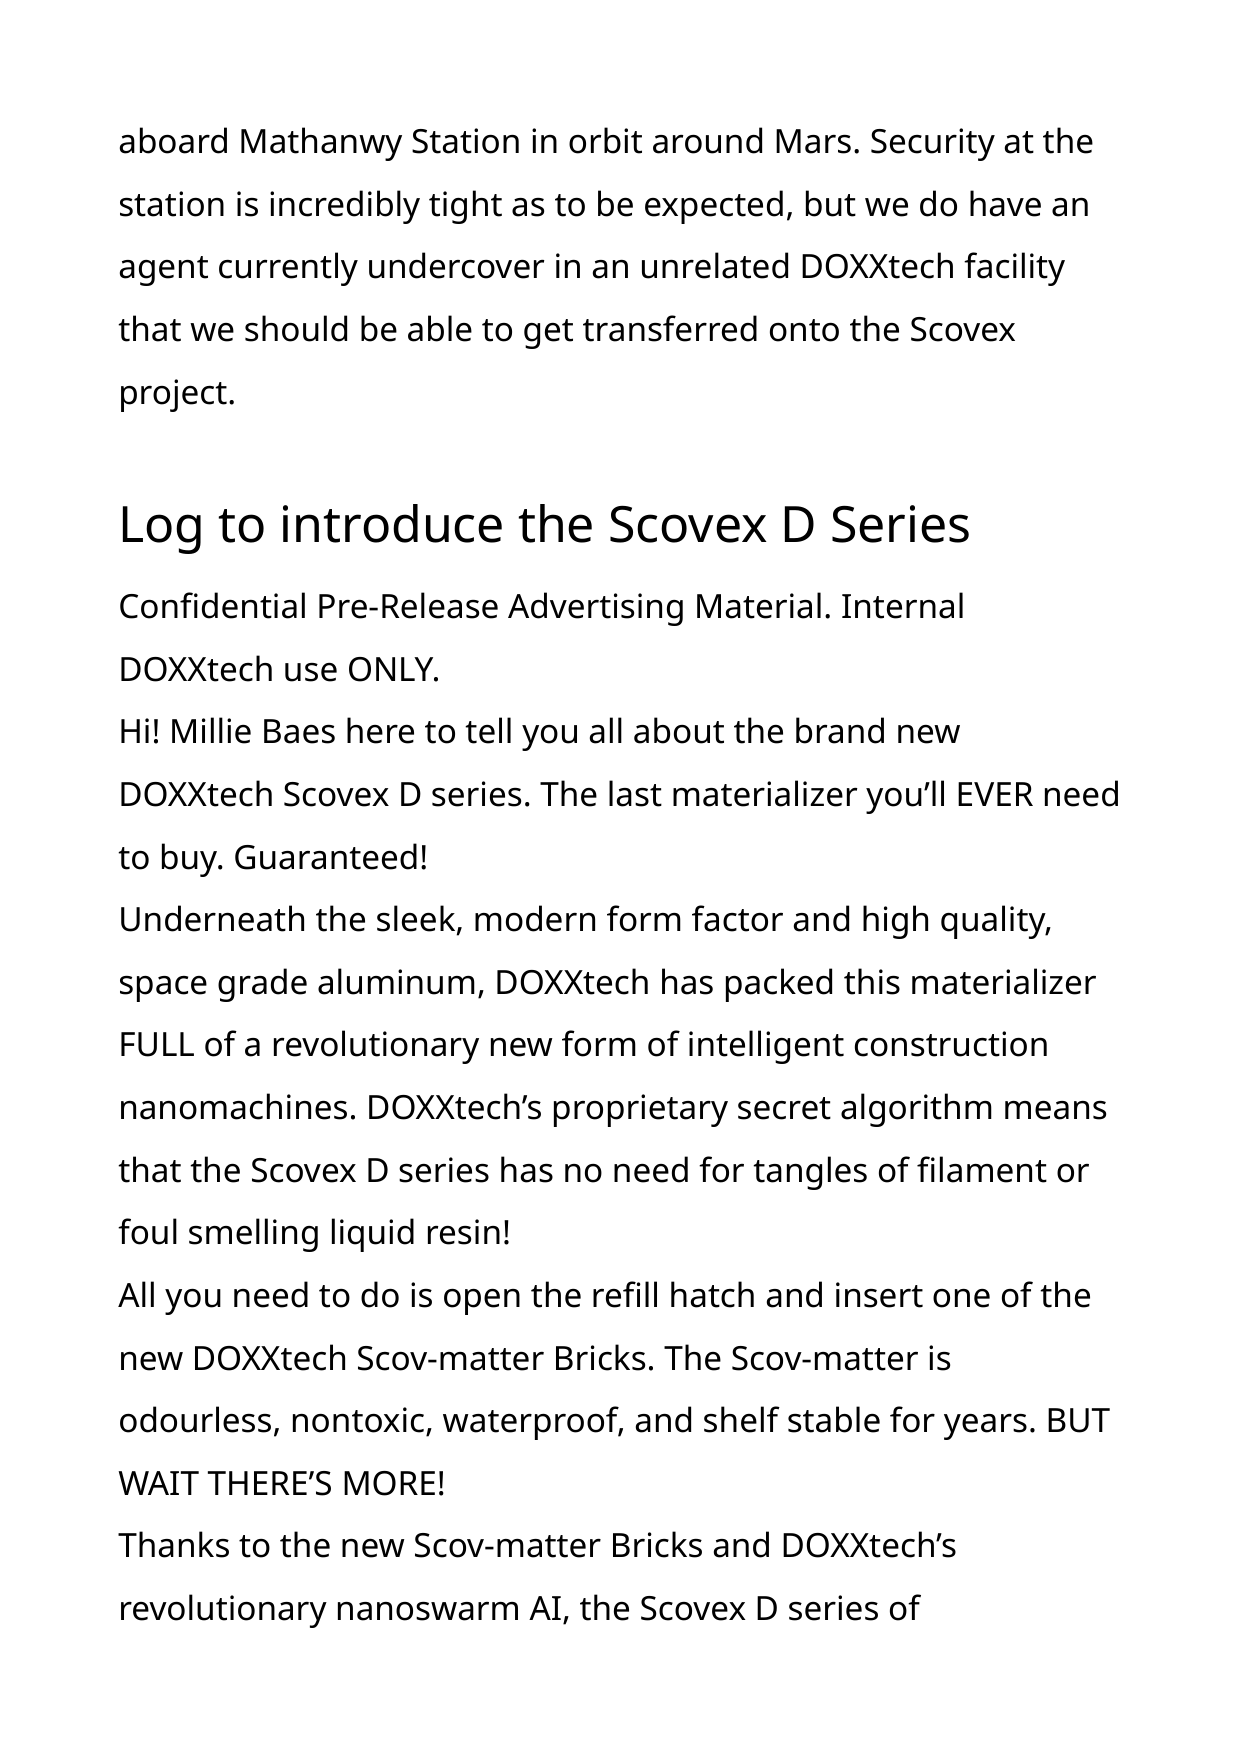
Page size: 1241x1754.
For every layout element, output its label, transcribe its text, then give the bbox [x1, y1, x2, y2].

text Log to introduce the Scovex D Series [118, 489, 1122, 557]
text Confidential Pre-Release Advertising Material. Internal DOXXtech use ONLY. [118, 583, 1122, 691]
text All you need to do is open the refill hatch and insert one of the new DOXXtech Scov-matter Bricks. The Scov-matter is odourless, nontoxic, waterproof, and shelf stable for years. BUT WAIT THERE’S MORE! [118, 1272, 1122, 1505]
text Hi! Millie Baes here to tell you all about the brand new DOXXtech Scovex D series. The last materializer you’ll EVER need to buy. Guaranteed! [118, 708, 1122, 879]
text aboard Mathanwy Station in orbit around Mars. Security at the station is incredibly tight as to be expected, but we do have an agent currently undercover in an unrelated DOXXtech facility that we should be able to get transferred onto the Scovex project. [118, 118, 1122, 414]
text Thanks to the new Scov-matter Bricks and DOXXtech’s revolutionary nanoswarm AI, the Scovex D series of [118, 1522, 1122, 1630]
text Underneath the sleek, modern form factor and high quality, space grade aluminum, DOXXtech has packed this materializer FULL of a revolutionary new form of intelligent construction nanomachines. DOXXtech’s proprietary secret algorithm means that the Scovex D series has no need for tangles of filament or foul smelling liquid resin! [118, 896, 1122, 1254]
